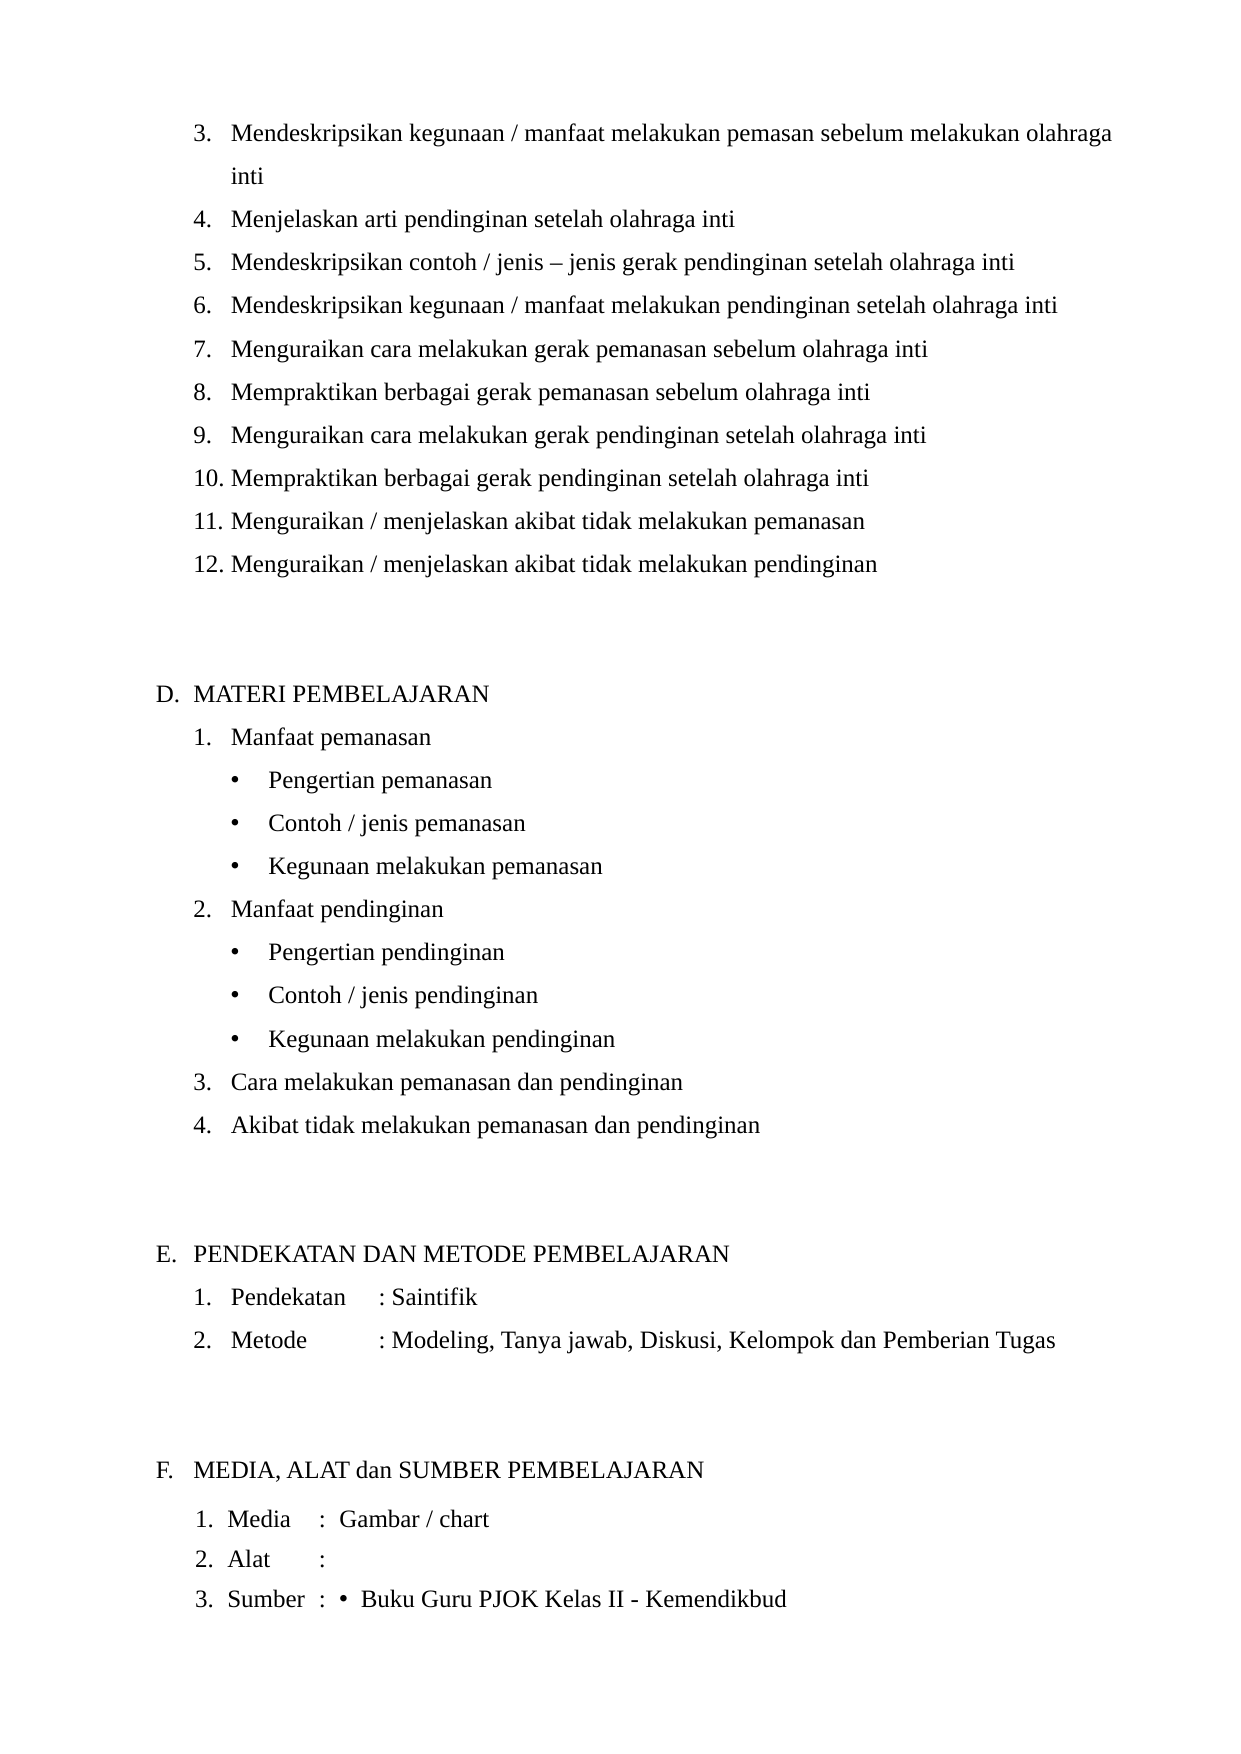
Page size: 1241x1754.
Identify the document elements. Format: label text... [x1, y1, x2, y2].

list Menguraikan cara melakukan gerak pemanasan sebelum olahraga inti [193, 334, 1122, 362]
list MEDIA, ALAT dan SUMBER PEMBELAJARAN [156, 1455, 1122, 1484]
table_cell Alat [221, 1538, 313, 1578]
list Menguraikan / menjelaskan akibat tidak melakukan pendinginan [193, 549, 1122, 578]
list Kegunaan melakukan pendinginan [231, 1024, 1122, 1052]
list Menjelaskan arti pendinginan setelah olahraga inti [193, 204, 1122, 233]
list Manfaat pemanasan [193, 722, 1122, 751]
table_cell Buku Guru PJOK Kelas II - Kemendikbud [334, 1579, 1028, 1619]
list Kegunaan melakukan pemanasan [231, 851, 1122, 880]
list Mendeskripsikan contoh / jenis – jenis gerak pendinginan setelah olahraga inti [193, 247, 1122, 276]
list Mendeskripsikan kegunaan / manfaat melakukan pendinginan setelah olahraga inti [193, 291, 1122, 319]
list Menguraikan cara melakukan gerak pendinginan setelah olahraga inti [193, 420, 1122, 449]
table_cell Sumber [221, 1579, 313, 1619]
list Akibat tidak melakukan pemanasan dan pendinginan [193, 1110, 1122, 1139]
list Pengertian pemanasan [231, 765, 1122, 794]
table_header : [313, 1498, 333, 1538]
table_header Gambar / chart [334, 1498, 1028, 1538]
table_header 1. [189, 1498, 221, 1538]
list MATERI PEMBELAJARAN [156, 679, 1122, 707]
table_cell 3. [189, 1579, 221, 1619]
list Mempraktikan berbagai gerak pemanasan sebelum olahraga inti [193, 377, 1122, 406]
table_cell 2. [189, 1538, 221, 1578]
list Metode : Modeling, Tanya jawab, Diskusi, Kelompok dan Pemberian Tugas [193, 1326, 1122, 1354]
list PENDEKATAN DAN METODE PEMBELAJARAN [156, 1239, 1122, 1268]
table_cell : [313, 1579, 333, 1619]
list Contoh / jenis pemanasan [231, 808, 1122, 837]
list Pendekatan : Saintifik [193, 1282, 1122, 1311]
list Mempraktikan berbagai gerak pendinginan setelah olahraga inti [193, 463, 1122, 492]
table_cell [334, 1538, 1028, 1578]
list Manfaat pendinginan [193, 894, 1122, 923]
table_header Media [221, 1498, 313, 1538]
table_cell : [313, 1538, 333, 1578]
list Contoh / jenis pendinginan [231, 981, 1122, 1009]
list Pengertian pendinginan [231, 937, 1122, 966]
list Mendeskripsikan kegunaan / manfaat melakukan pemasan sebelum melakukan olahraga inti [193, 118, 1122, 190]
list Menguraikan / menjelaskan akibat tidak melakukan pemanasan [193, 506, 1122, 535]
list Cara melakukan pemanasan dan pendinginan [193, 1067, 1122, 1096]
